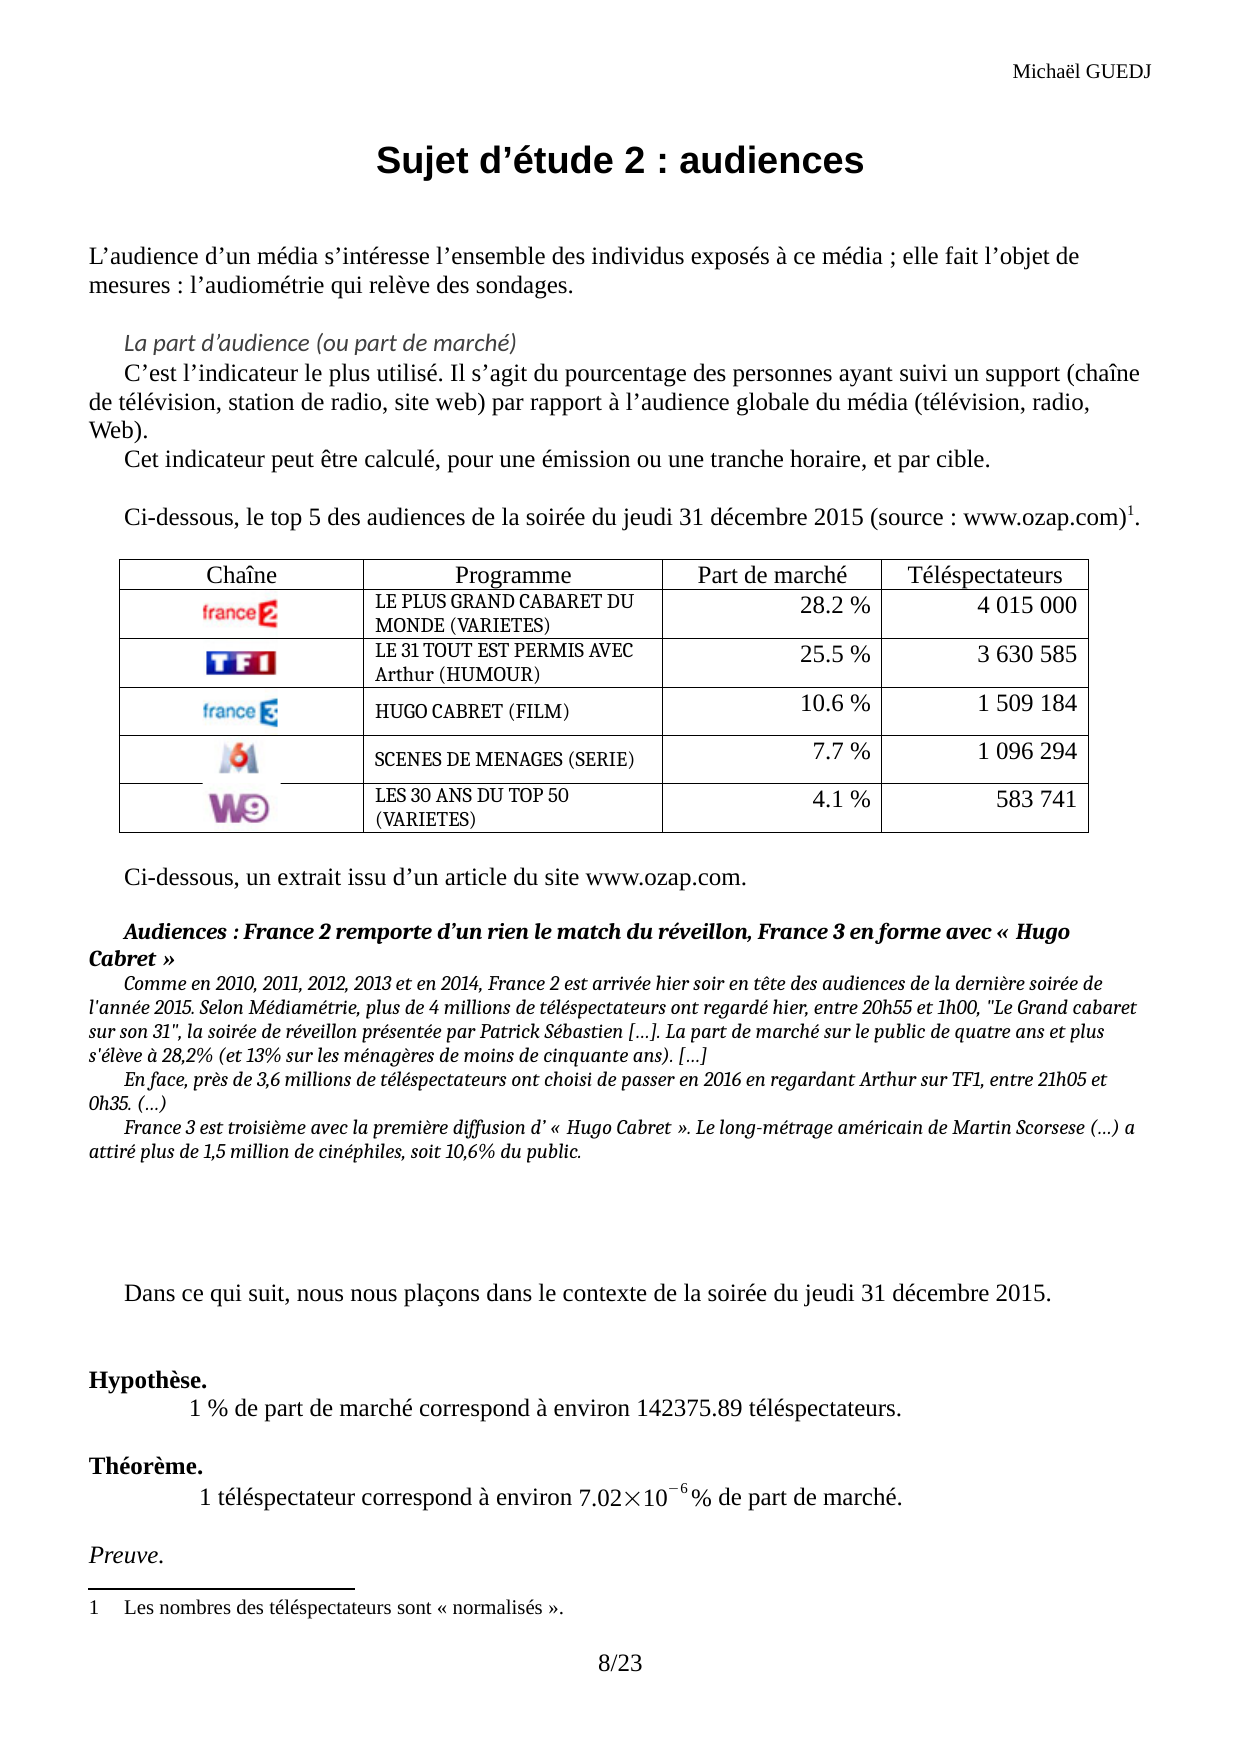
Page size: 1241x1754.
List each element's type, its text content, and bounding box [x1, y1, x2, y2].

text 1 % de part de marché correspond à environ 142375.89 téléspectateurs. [88, 1393, 1152, 1422]
text France 3 est troisième avec la première diffusion d’ « Hugo Cabret ». Le long-métrage américain de Martin Scorsese (…) a attiré plus de 1,5 million de cinéphiles, soit 10,6% du public. [88, 1116, 1152, 1163]
subtitle Sujet d’étude 2 : audiences [88, 138, 1152, 181]
table_header Chaîne [120, 560, 363, 589]
table_cell [120, 784, 363, 832]
table_cell 10.6 % [663, 688, 881, 735]
picture [202, 688, 281, 735]
table_cell [281, 736, 363, 783]
picture [202, 736, 281, 831]
text Dans ce qui suit, nous nous plaçons dans le contexte de la soirée du jeudi 31 décembre 2015. [88, 1278, 1152, 1307]
table_header Programme [364, 560, 662, 589]
table_cell SCENES DE MENAGES (SERIE) [364, 736, 662, 783]
table_cell LES 30 ANS DU TOP 50 (VARIETES) [364, 784, 662, 832]
text Ci-dessous, le top 5 des audiences de la soirée du jeudi 31 décembre 2015 (source : www.ozap.com). [88, 502, 1152, 531]
list Théorème. [88, 1451, 1152, 1480]
text Ci-dessous, un extrait issu d’un article du site www.ozap.com. [88, 862, 1152, 890]
table_header Téléspectateurs [882, 560, 1088, 589]
list 1 téléspectateur correspond à environ de part de marché. [161, 1480, 1152, 1511]
table_cell LE PLUS GRAND CABARET DU MONDE (VARIETES) [364, 590, 662, 638]
table_cell [120, 639, 363, 687]
table_cell 583 741 [882, 784, 1088, 832]
text La part d’audience (ou part de marché) [88, 328, 1152, 358]
text Audiences : France 2 remporte d’un rien le match du réveillon, France 3 en forme avec « Hugo Cabret » [88, 919, 1152, 972]
table_cell 3 630 585 [882, 639, 1088, 687]
text L’audience d’un média s’intéresse l’ensemble des individus exposés à ce média ; elle fait l’objet de mesures : l’audiométrie qui relève des sondages. [88, 241, 1152, 299]
table_cell 1 096 294 [882, 736, 1088, 783]
table_cell 4 015 000 [882, 590, 1088, 638]
table_cell LE 31 TOUT EST PERMIS AVEC Arthur (HUMOUR) [364, 639, 662, 687]
table_cell 4.1 % [663, 784, 881, 832]
text Hypothèse. [88, 1365, 1152, 1393]
text C’est l’indicateur le plus utilisé. Il s’agit du pourcentage des personnes ayant suivi un support (chaîne de télévision, station de radio, site web) par rapport à l’audience globale du média (télévision, radio, Web). [88, 358, 1152, 444]
table_cell 25.5 % [663, 639, 881, 687]
table_cell [120, 736, 202, 783]
table_header Part de marché [663, 560, 881, 589]
text Les nombres des téléspectateurs sont « normalisés ». [88, 1595, 1152, 1619]
table_cell 7.7 % [663, 736, 881, 783]
table_cell 1 509 184 [882, 688, 1088, 735]
list Preuve. [88, 1540, 1152, 1568]
text Cet indicateur peut être calculé, pour une émission ou une tranche horaire, et par cible. [88, 444, 1152, 473]
table_cell [281, 688, 363, 735]
text Comme en 2010, 2011, 2012, 2013 et en 2014, France 2 est arrivée hier soir en tête des audiences de la dernière soirée de l'année 2015. Selon Médiamétrie, plus de 4 millions de téléspectateurs ont regardé hier, entre 20h55 et 1h00, "Le Grand cabaret sur son 31", la soirée de réveillon présentée par Patrick Sébastien […]. La part de marché sur le public de quatre ans et plus s'élève à 28,2% (et 13% sur les ménagères de moins de cinquante ans). […] [88, 972, 1152, 1068]
picture [202, 639, 281, 686]
picture [202, 590, 281, 637]
table_cell [120, 688, 202, 735]
table_cell 28.2 % [663, 590, 881, 638]
table_cell HUGO CABRET (FILM) [364, 688, 662, 735]
table_cell [120, 590, 363, 638]
text En face, près de 3,6 millions de téléspectateurs ont choisi de passer en 2016 en regardant Arthur sur TF1, entre 21h05 et 0h35. (…) [88, 1068, 1152, 1116]
